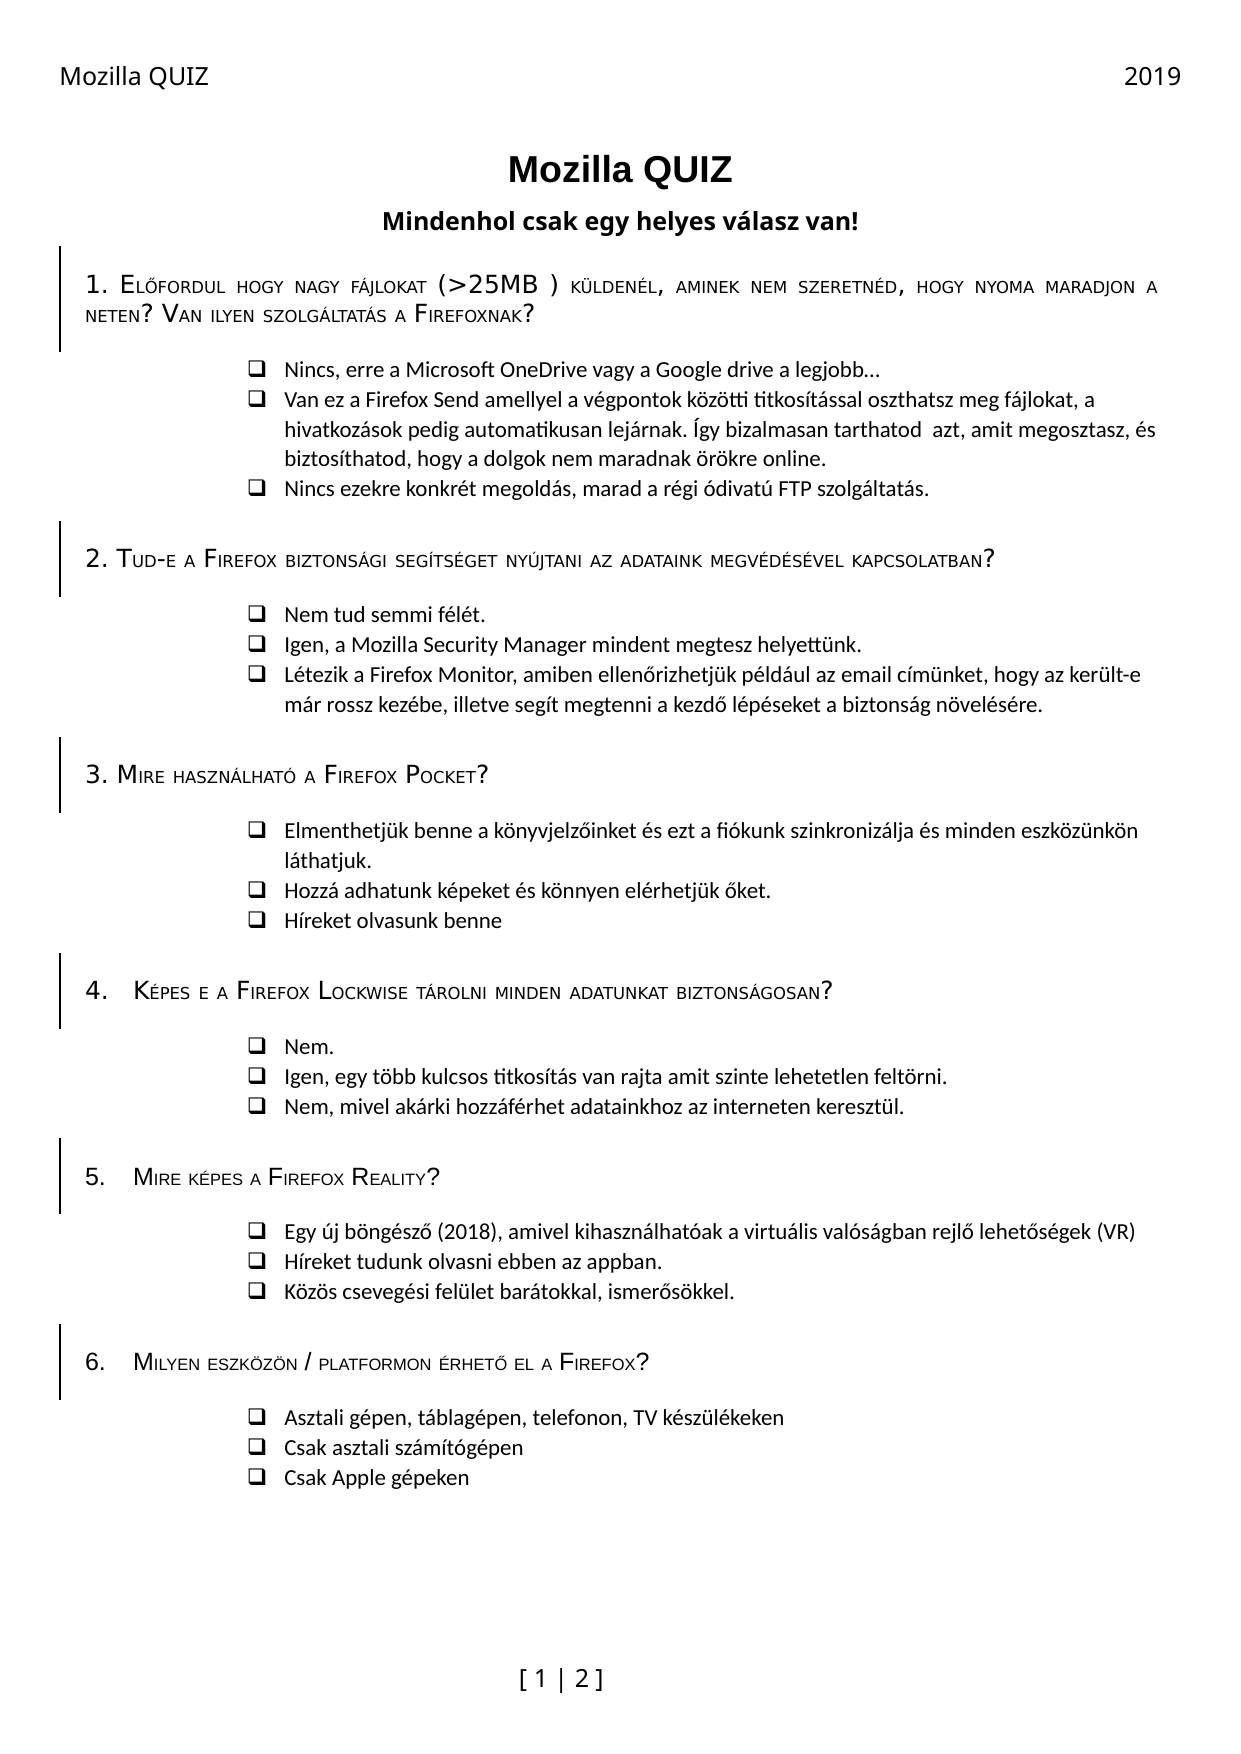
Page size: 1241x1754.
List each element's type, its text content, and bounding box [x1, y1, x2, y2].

text 6. Milyen eszközön / platformon érhető el a Firefox? [61, 1324, 1181, 1400]
list Csak Apple gépeken [247, 1463, 1181, 1491]
list Igen, a Mozilla Security Manager mindent megtesz helyettünk. [247, 630, 1181, 658]
list Híreket tudunk olvasni ebben az appban. [247, 1247, 1181, 1275]
list Asztali gépen, táblagépen, telefonon, TV készülékeken [247, 1403, 1181, 1431]
list Nincs, erre a Microsoft OneDrive vagy a Google drive a legjobb… [247, 355, 1181, 383]
list Híreket olvasunk benne [247, 906, 1181, 934]
list Van ez a Firefox Send amellyel a végpontok közötti titkosítással oszthatsz meg fájlokat, a hivatkozások pedig automatikusan lejárnak. Így bizalmasan tarthatod azt, amit megosztasz, és biztosíthatod, hogy a dolgok nem maradnak örökre online. [247, 385, 1181, 473]
text 1. Előfordul hogy nagy fájlokat (>25MB ) küldenél, aminek nem szeretnéd, hogy nyoma maradjon a neten? Van ilyen szolgáltatás a Firefoxnak? [61, 246, 1181, 352]
text 2. Tud-e a Firefox biztonsági segítséget nyújtani az adataink megvédésével kapcsolatban? [61, 521, 1181, 597]
list Nem tud semmi félét. [247, 601, 1181, 628]
list Nincs ezekre konkrét megoldás, marad a régi ódivatú FTP szolgáltatás. [247, 474, 1181, 502]
list Hozzá adhatunk képeket és könnyen elérhetjük őket. [247, 876, 1181, 904]
title Mozilla QUIZ [59, 148, 1181, 191]
list Létezik a Firefox Monitor, amiben ellenőrizhetjük például az email címünket, hogy az került-e már rossz kezébe, illetve segít megtenni a kezdő lépéseket a biztonság növelésére. [247, 660, 1181, 718]
list Csak asztali számítógépen [247, 1433, 1181, 1461]
text 4. Képes e a Firefox Lockwise tárolni minden adatunkat biztonságosan? [59, 952, 1181, 1029]
list Nem, mivel akárki hozzáférhet adatainkhoz az interneten keresztül. [247, 1092, 1181, 1120]
text 3. Mire használható a Firefox Pocket? [61, 737, 1181, 813]
text Mindenhol csak egy helyes válasz van! [59, 203, 1181, 237]
list Elmenthetjük benne a könyvjelzőinket és ezt a fiókunk szinkronizálja és minden eszközünkön láthatjuk. [247, 816, 1181, 874]
list Egy új böngésző (2018), amivel kihasználhatóak a virtuális valóságban rejlő lehetőségek (VR) [247, 1217, 1181, 1245]
list Igen, egy több kulcsos titkosítás van rajta amit szinte lehetetlen feltörni. [247, 1062, 1181, 1090]
list Nem. [247, 1032, 1181, 1060]
text 5. Mire képes a Firefox Reality? [61, 1138, 1181, 1214]
list Közös csevegési felület barátokkal, ismerősökkel. [247, 1277, 1181, 1305]
